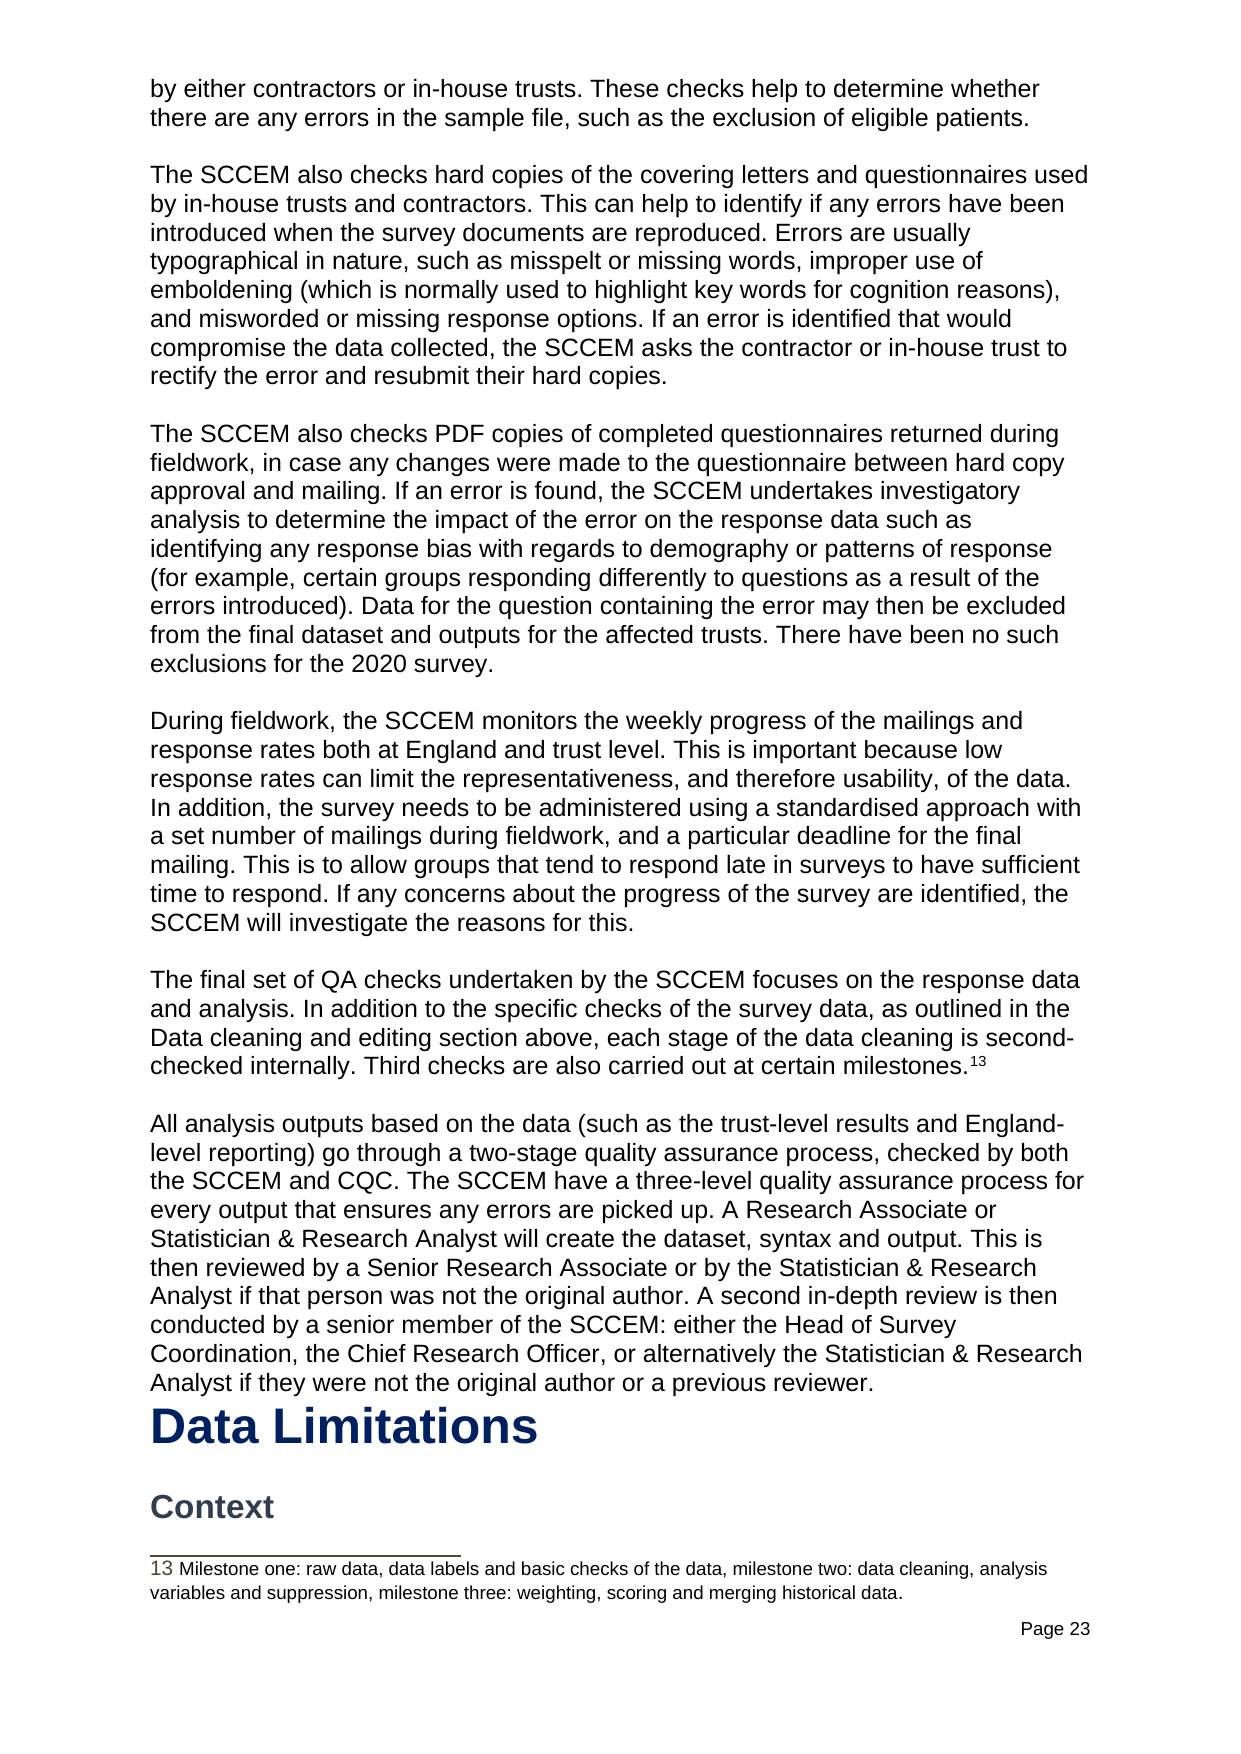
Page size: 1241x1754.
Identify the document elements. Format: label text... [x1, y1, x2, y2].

text During fieldwork, the SCCEM monitors the weekly progress of the mailings and response rates both at England and trust level. This is important because low response rates can limit the representativeness, and therefore usability, of the data. In addition, the survey needs to be administered using a standardised approach with a set number of mailings during fieldwork, and a particular deadline for the final mailing. This is to allow groups that tend to respond late in surveys to have sufficient time to respond. If any concerns about the progress of the survey are identified, the SCCEM will investigate the reasons for this. [150, 706, 1090, 936]
subtitle Data Limitations [150, 1396, 1090, 1454]
text by either contractors or in-house trusts. These checks help to determine whether there are any errors in the sample file, such as the exclusion of eligible patients. [150, 74, 1090, 131]
subtitle Context [150, 1487, 1090, 1526]
text The SCCEM also checks PDF copies of completed questionnaires returned during fieldwork, in case any changes were made to the questionnaire between hard copy approval and mailing. If an error is found, the SCCEM undertakes investigatory analysis to determine the impact of the error on the response data such as identifying any response bias with regards to demography or patterns of response (for example, certain groups responding differently to questions as a result of the errors introduced). Data for the question containing the error may then be excluded from the final dataset and outputs for the affected trusts. There have been no such exclusions for the 2020 survey. [150, 419, 1090, 677]
text All analysis outputs based on the data (such as the trust-level results and England-level reporting) go through a two-stage quality assurance process, checked by both the SCCEM and CQC. The SCCEM have a three-level quality assurance process for every output that ensures any errors are picked up. A Research Associate or Statistician & Research Analyst will create the dataset, syntax and output. This is then reviewed by a Senior Research Associate or by the Statistician & Research Analyst if that person was not the original author. A second in-depth review is then conducted by a senior member of the SCCEM: either the Head of Survey Coordination, the Chief Research Officer, or alternatively the Statistician & Research Analyst if they were not the original author or a previous reviewer. [150, 1109, 1090, 1396]
text Milestone one: raw data, data labels and basic checks of the data, milestone two: data cleaning, analysis variables and suppression, milestone three: weighting, scoring and merging historical data. [150, 1556, 1090, 1604]
text The SCCEM also checks hard copies of the covering letters and questionnaires used by in-house trusts and contractors. This can help to identify if any errors have been introduced when the survey documents are reproduced. Errors are usually typographical in nature, such as misspelt or missing words, improper use of emboldening (which is normally used to highlight key words for cognition reasons), and misworded or missing response options. If an error is identified that would compromise the data collected, the SCCEM asks the contractor or in-house trust to rectify the error and resubmit their hard copies. [150, 160, 1090, 390]
text The final set of QA checks undertaken by the SCCEM focuses on the response data and analysis. In addition to the specific checks of the survey data, as outlined in the Data cleaning and editing section above, each stage of the data cleaning is second-checked internally. Third checks are also carried out at certain milestones. [150, 965, 1090, 1080]
